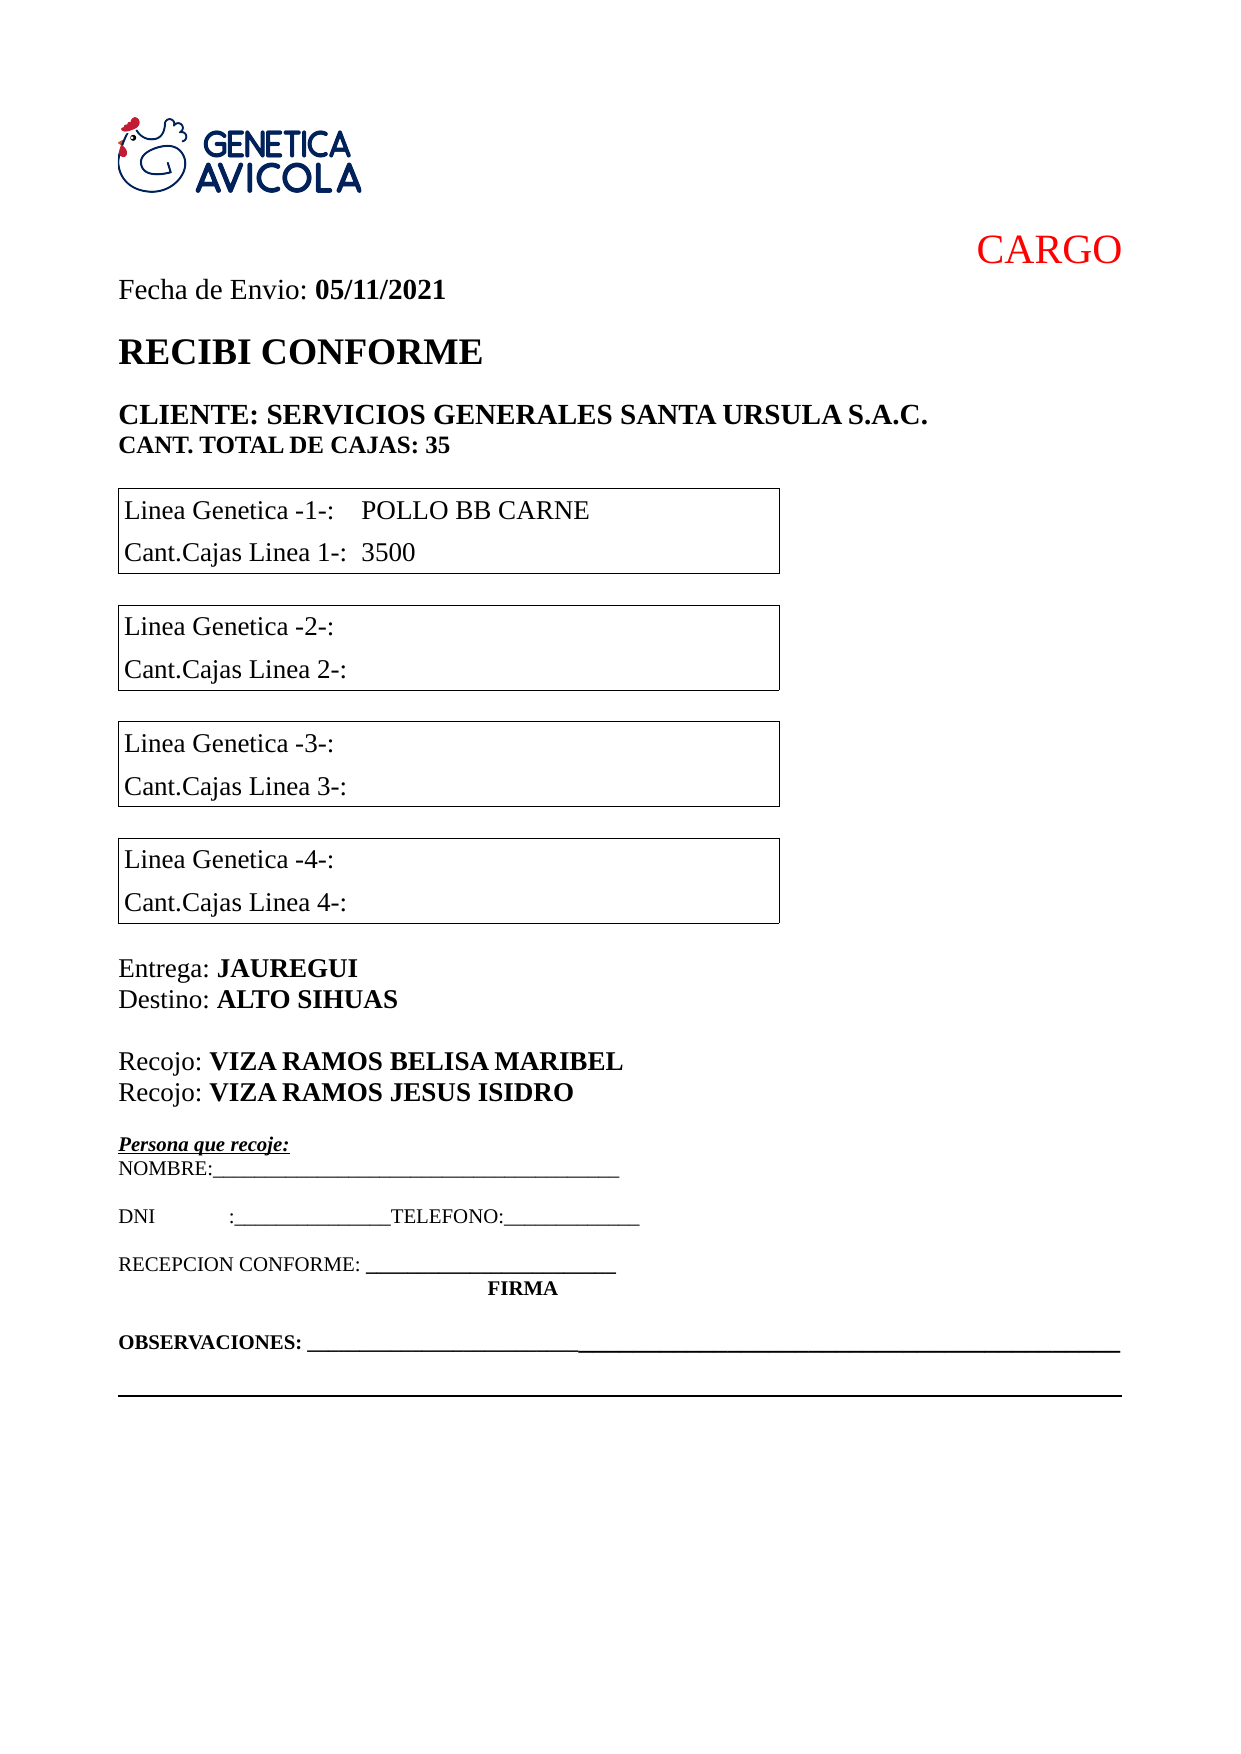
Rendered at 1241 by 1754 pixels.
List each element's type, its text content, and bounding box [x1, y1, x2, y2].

table_cell [356, 880, 779, 923]
text NOMBRE:_______________________________________ [118, 1156, 1122, 1180]
text FIRMA [118, 1276, 1122, 1300]
table_cell [356, 574, 779, 604]
table_cell [356, 606, 779, 647]
text RECEPCION CONFORME: ________________________ [118, 1252, 1122, 1276]
text RECIBI CONFORME [118, 330, 1122, 373]
text DNI :_______________TELEFONO:_____________ [118, 1204, 1122, 1228]
text Destino: ALTO SIHUAS [118, 983, 1122, 1014]
table_cell Linea Genetica -3-: [119, 722, 356, 764]
text Persona que recoje: [118, 1132, 1122, 1156]
text OBSERVACIONES: __________________________________________________________________ [118, 1324, 1122, 1355]
text Fecha de Envio: 05/11/2021 [118, 272, 1122, 306]
table_cell [356, 722, 779, 764]
text Entrega: JAUREGUI [118, 952, 1122, 983]
table_cell Cant.Cajas Linea 3-: [119, 764, 356, 806]
table_cell Cant.Cajas Linea 4-: [119, 880, 356, 923]
text CARGO [118, 224, 1122, 272]
text CANT. TOTAL DE CAJAS: 35 [118, 431, 1122, 459]
table_cell [356, 764, 779, 806]
table_cell Cant.Cajas Linea 1-: [119, 531, 356, 573]
text Recojo: VIZA RAMOS BELISA MARIBEL [118, 1045, 1122, 1076]
table_header POLLO BB CARNE [356, 489, 779, 531]
picture [117, 117, 362, 193]
table_cell 3500 [356, 531, 779, 573]
table_cell Cant.Cajas Linea 2-: [119, 647, 356, 690]
table_cell [356, 839, 779, 880]
table_cell Linea Genetica -2-: [119, 606, 356, 647]
table_cell [118, 807, 356, 838]
table_cell [356, 647, 779, 690]
table_header Linea Genetica -1-: [119, 489, 356, 531]
table_cell [356, 807, 779, 838]
table_cell [118, 691, 356, 721]
table_cell [356, 691, 779, 721]
text Recojo: VIZA RAMOS JESUS ISIDRO [118, 1076, 1122, 1108]
table_cell [118, 574, 356, 604]
text CLIENTE: SERVICIOS GENERALES SANTA URSULA S.A.C. [118, 397, 1122, 431]
table_cell Linea Genetica -4-: [119, 839, 356, 880]
